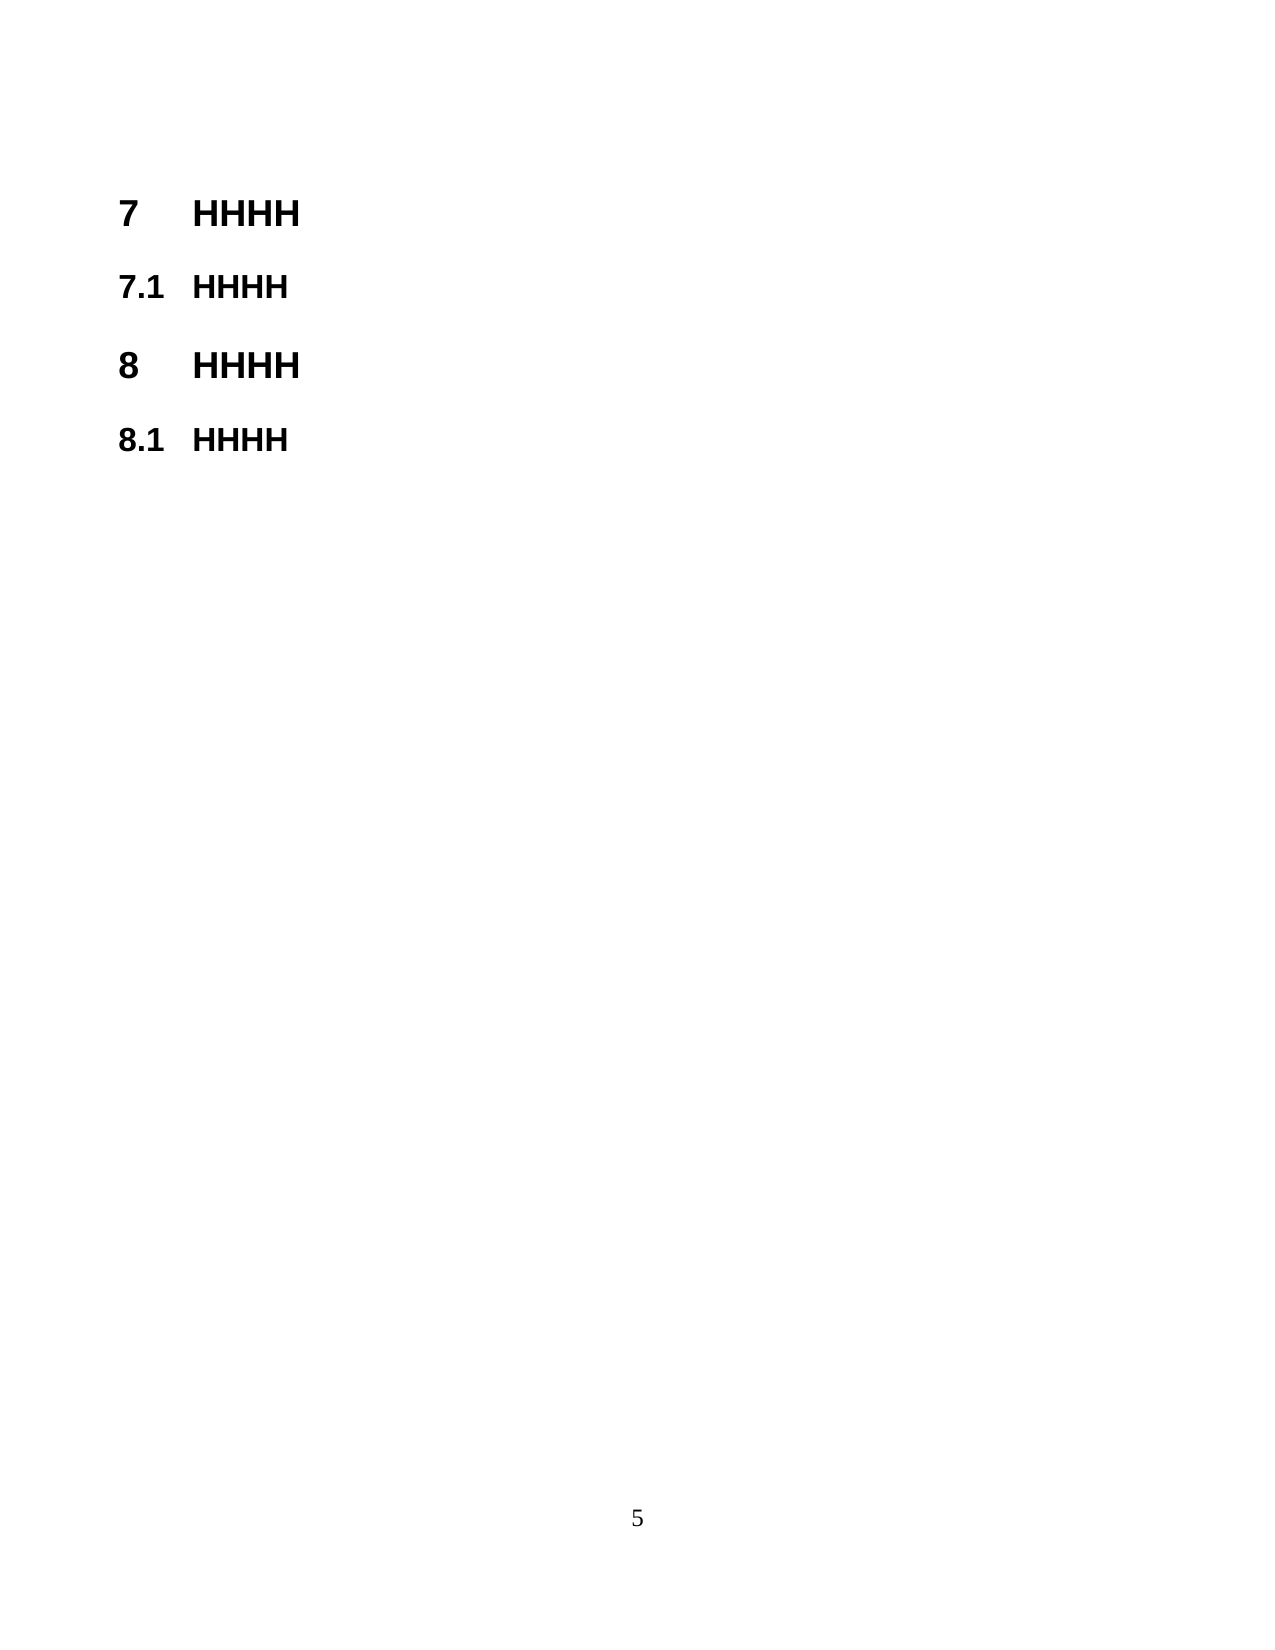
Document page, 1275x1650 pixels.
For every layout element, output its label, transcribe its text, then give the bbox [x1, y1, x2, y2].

subtitle HHHH [118, 267, 1157, 306]
subtitle HHHH [118, 318, 1157, 347]
subtitle HHHH [118, 347, 1157, 376]
subtitle HHHH [118, 191, 1157, 234]
